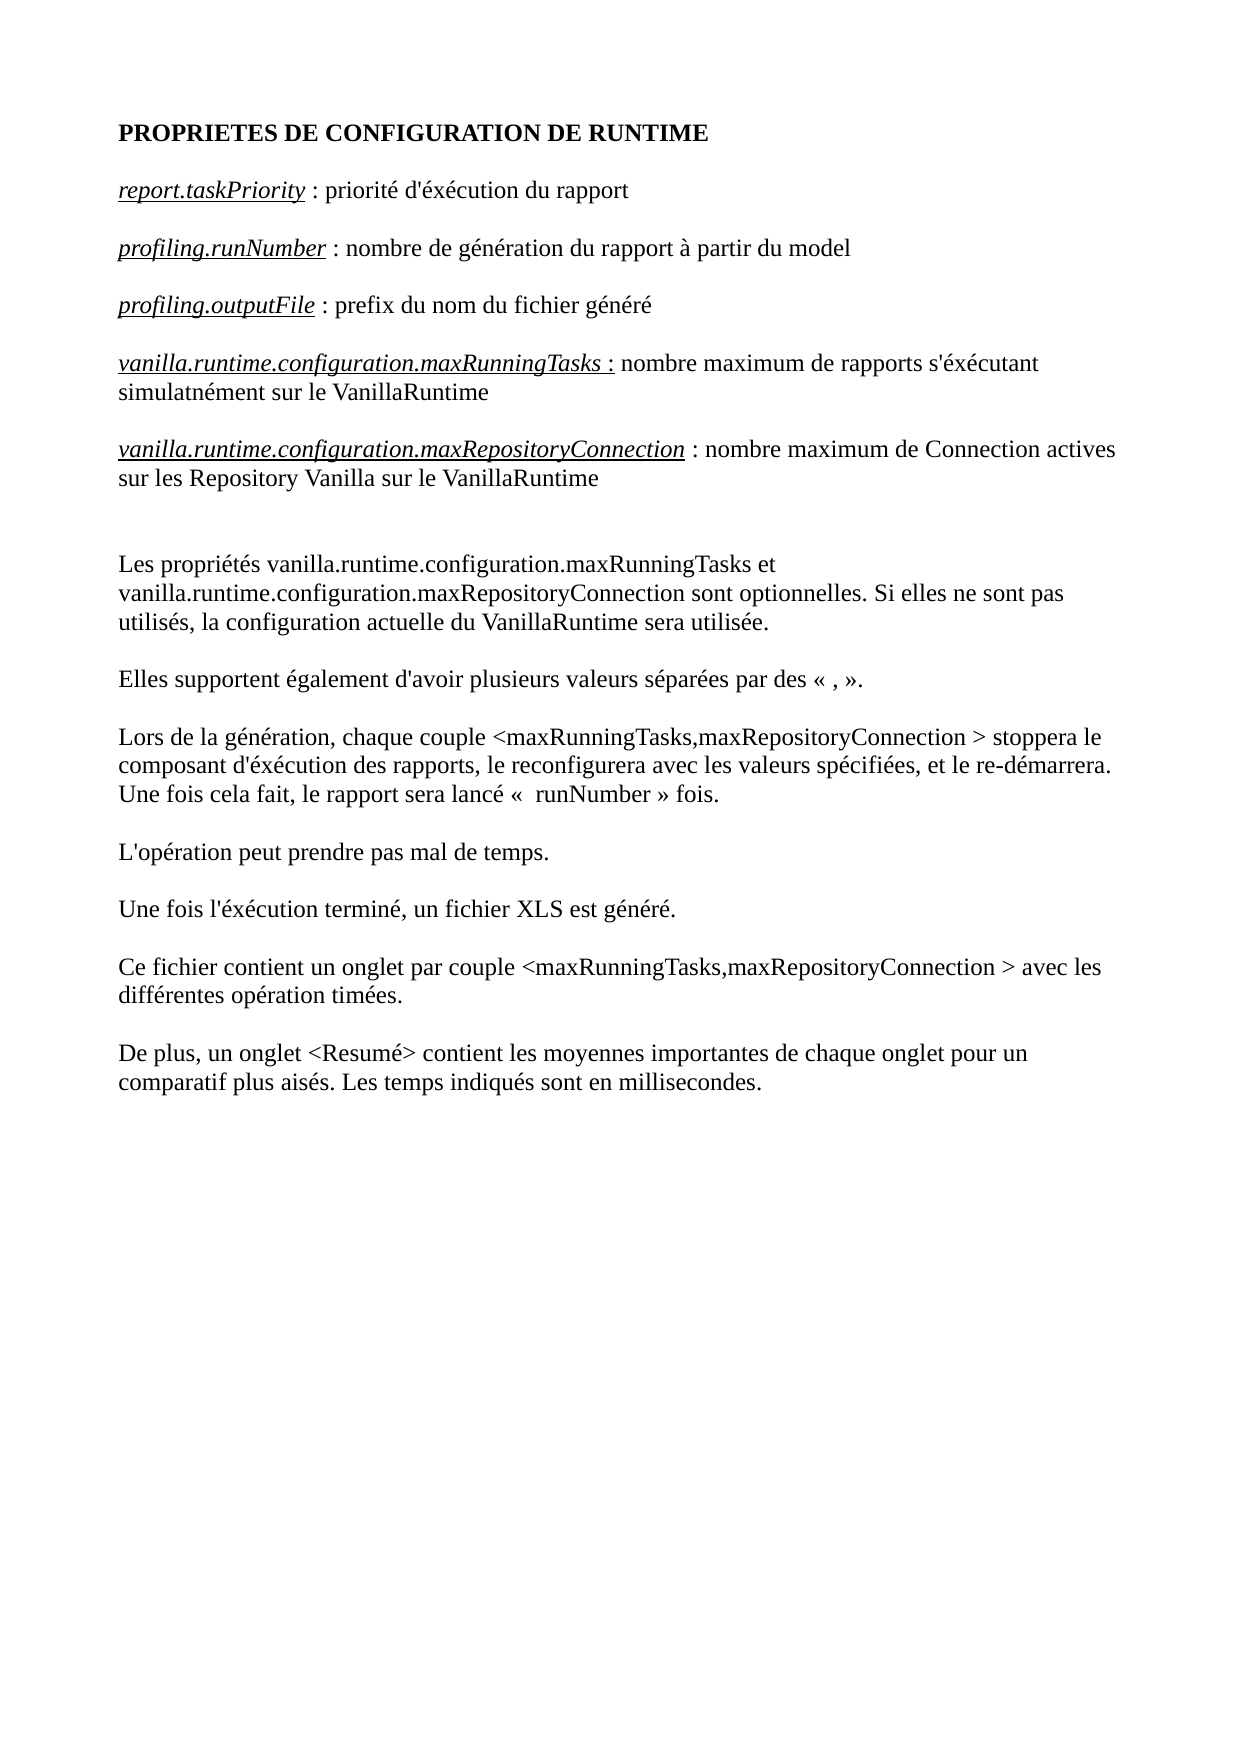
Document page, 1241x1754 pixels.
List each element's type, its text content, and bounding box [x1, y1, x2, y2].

text Ce fichier contient un onglet par couple <maxRunningTasks,maxRepositoryConnection > avec les différentes opération timées. [118, 952, 1122, 1009]
text De plus, un onglet <Resumé> contient les moyennes importantes de chaque onglet pour un comparatif plus aisés. Les temps indiqués sont en millisecondes. [118, 1038, 1122, 1096]
text Lors de la génération, chaque couple <maxRunningTasks,maxRepositoryConnection > stoppera le composant d'éxécution des rapports, le reconfigurera avec les valeurs spécifiées, et le re-démarrera. Une fois cela fait, le rapport sera lancé « runNumber » fois. [118, 722, 1122, 808]
text profiling.outputFile : prefix du nom du fichier généré [118, 291, 1122, 319]
text vanilla.runtime.configuration.maxRunningTasks : nombre maximum de rapports s'éxécutant simulatnément sur le VanillaRuntime [118, 348, 1122, 406]
text Elles supportent également d'avoir plusieurs valeurs séparées par des « , ». [118, 664, 1122, 693]
text Une fois l'éxécution terminé, un fichier XLS est généré. [118, 894, 1122, 923]
text report.taskPriority : priorité d'éxécution du rapport [118, 176, 1122, 204]
text PROPRIETES DE CONFIGURATION DE RUNTIME [118, 118, 1122, 147]
text Les propriétés vanilla.runtime.configuration.maxRunningTasks et vanilla.runtime.configuration.maxRepositoryConnection sont optionnelles. Si elles ne sont pas utilisés, la configuration actuelle du VanillaRuntime sera utilisée. [118, 549, 1122, 636]
text vanilla.runtime.configuration.maxRepositoryConnection : nombre maximum de Connection actives sur les Repository Vanilla sur le VanillaRuntime [118, 434, 1122, 492]
text L'opération peut prendre pas mal de temps. [118, 837, 1122, 866]
text profiling.runNumber : nombre de génération du rapport à partir du model [118, 233, 1122, 262]
